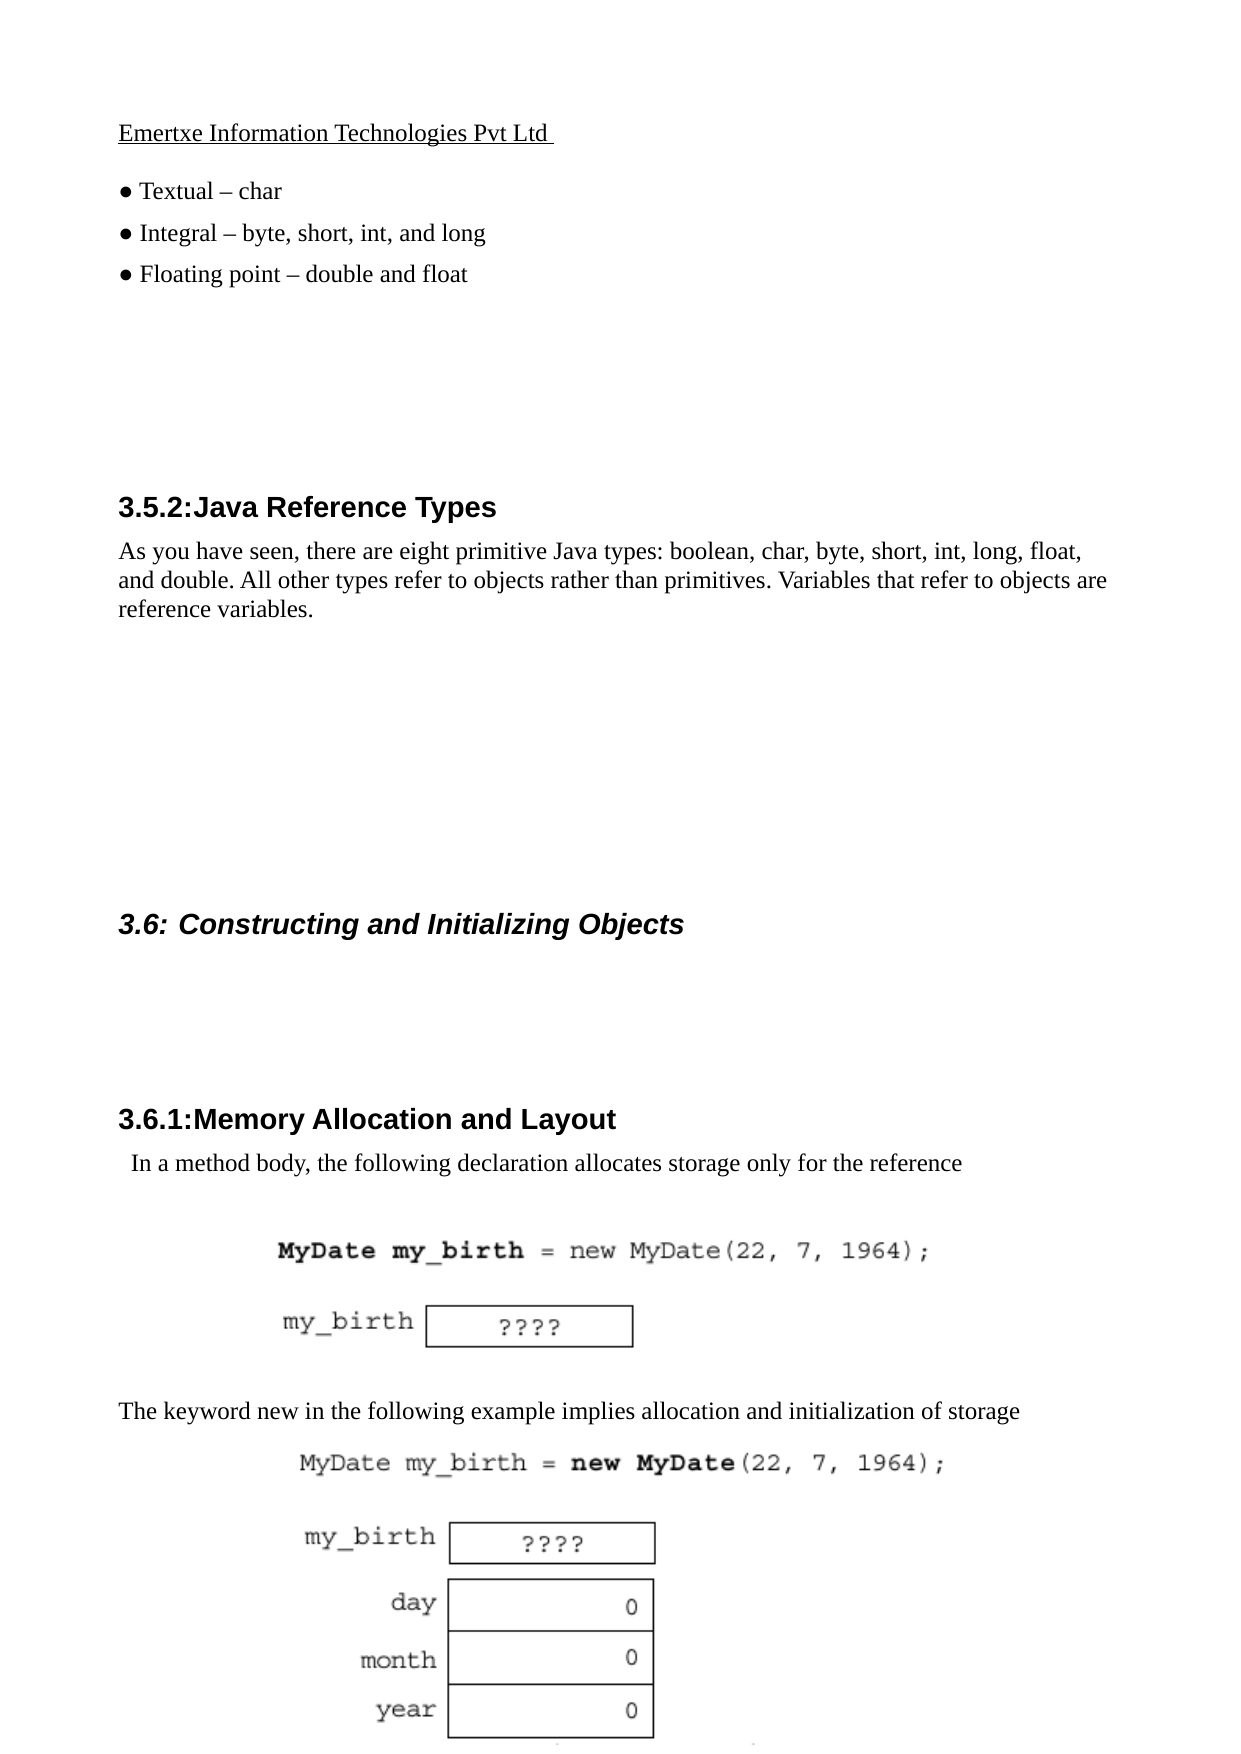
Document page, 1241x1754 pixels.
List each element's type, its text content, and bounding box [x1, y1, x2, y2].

picture [288, 1437, 952, 1745]
picture [260, 1230, 981, 1351]
text As you have seen, there are eight primitive Java types: boolean, char, byte, short, int, long, float, and double. All other types refer to objects rather than primitives. Variables that refer to objects are reference variables. [118, 536, 1122, 622]
text The keyword new in the following example implies allocation and initialization of storage [118, 1396, 1122, 1424]
text ● Floating point – double and float [118, 259, 1122, 288]
subtitle Java Reference Types [118, 490, 1122, 524]
subtitle Constructing and Initializing Objects [118, 907, 1122, 941]
subtitle Memory Allocation and Layout [118, 1102, 1122, 1136]
text ● Textual – char [118, 176, 1122, 205]
text ● Integral – byte, short, int, and long [118, 218, 1122, 246]
text In a method body, the following declaration allocates storage only for the reference [118, 1148, 1122, 1177]
